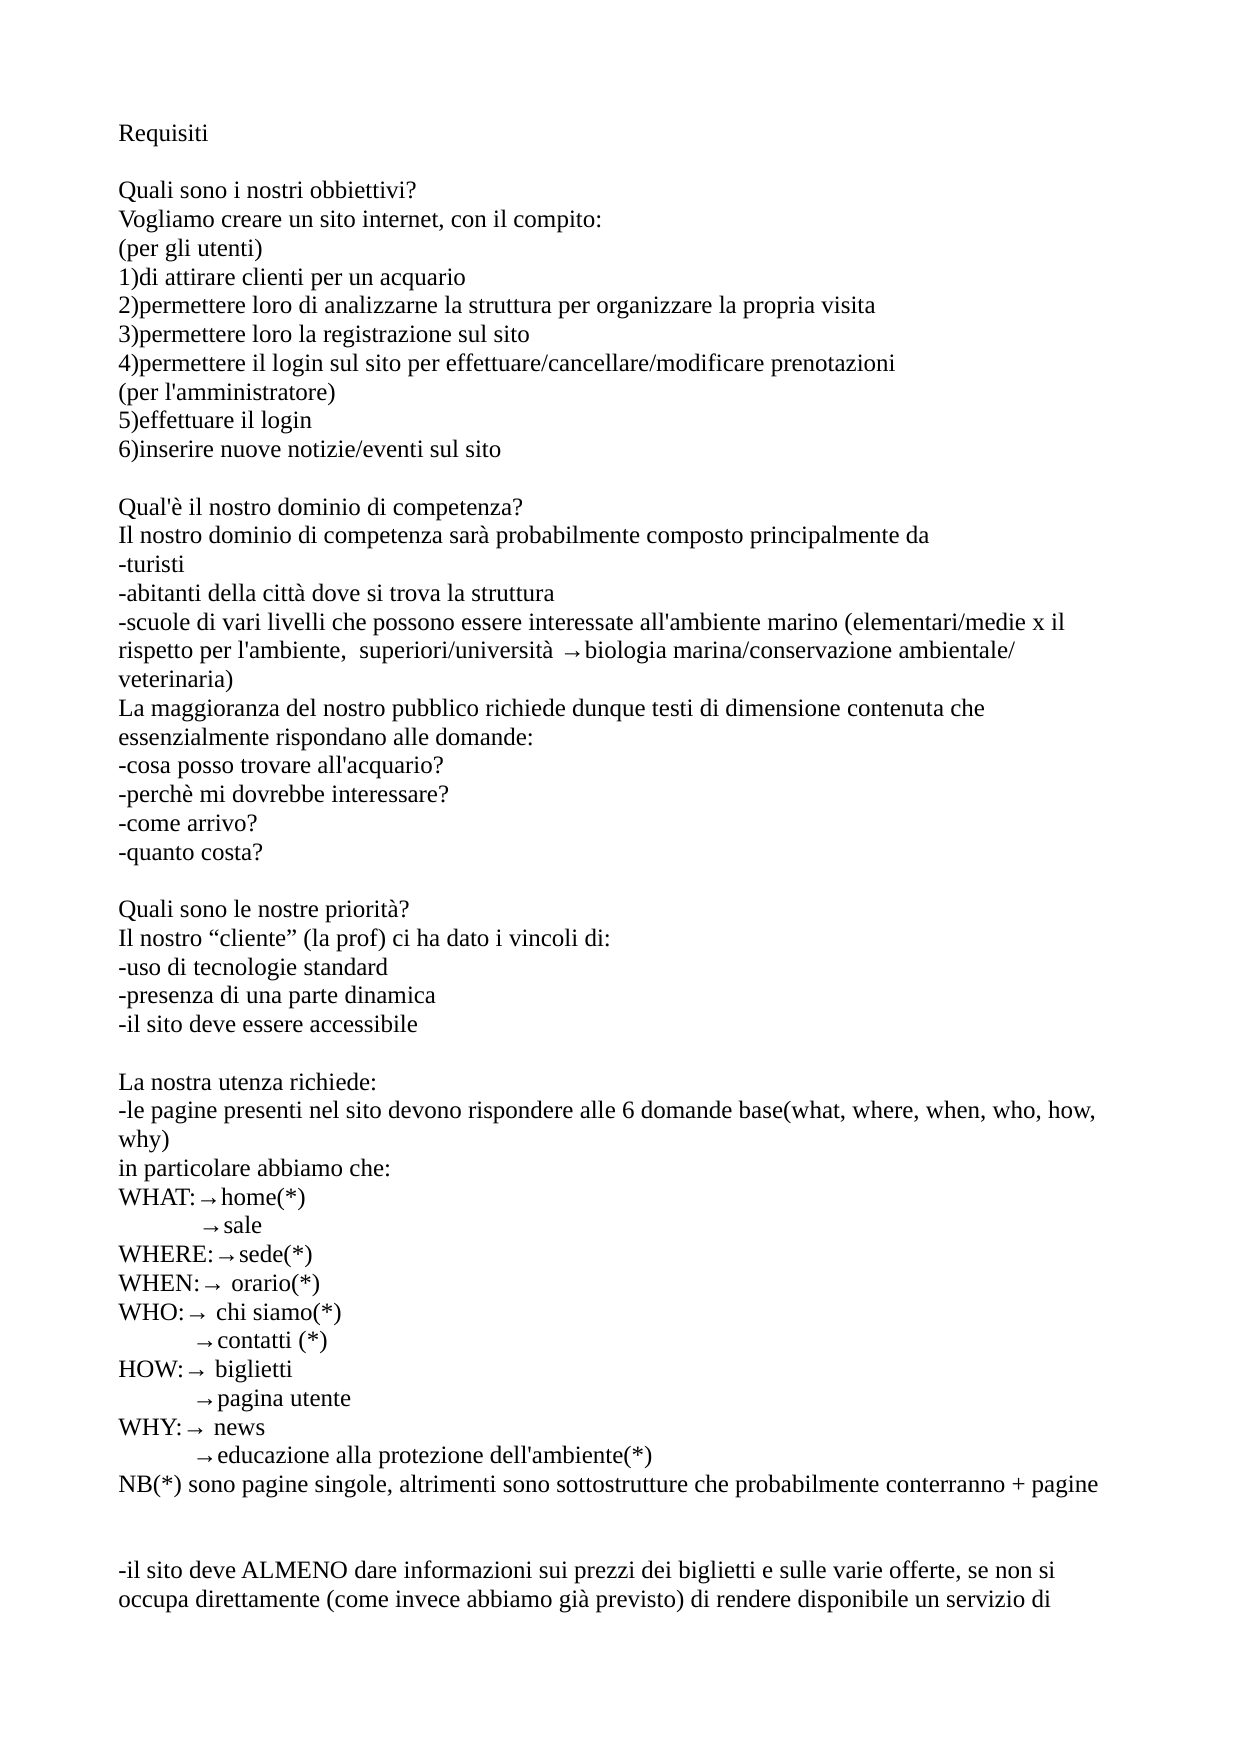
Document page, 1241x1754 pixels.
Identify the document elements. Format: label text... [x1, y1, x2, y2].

text 3)permettere loro la registrazione sul sito [118, 319, 1122, 348]
text -perchè mi dovrebbe interessare? [118, 779, 1122, 808]
text La nostra utenza richiede: [118, 1067, 1122, 1096]
text WHEN:→ orario(*) [118, 1268, 1122, 1297]
text Qual'è il nostro dominio di competenza? [118, 492, 1122, 521]
text -uso di tecnologie standard [118, 952, 1122, 981]
text Quali sono i nostri obbiettivi? [118, 176, 1122, 204]
text Il nostro “cliente” (la prof) ci ha dato i vincoli di: [118, 923, 1122, 952]
text -le pagine presenti nel sito devono rispondere alle 6 domande base(what, where, when, who, how, why) [118, 1096, 1122, 1153]
text →educazione alla protezione dell'ambiente(*) [118, 1441, 1122, 1469]
text -come arrivo? [118, 808, 1122, 837]
text Vogliamo creare un sito internet, con il compito: [118, 204, 1122, 233]
text NB(*) sono pagine singole, altrimenti sono sottostrutture che probabilmente conterranno + pagine [118, 1469, 1122, 1498]
text -abitanti della città dove si trova la struttura [118, 578, 1122, 607]
text HOW:→ biglietti [118, 1354, 1122, 1383]
text 2)permettere loro di analizzarne la struttura per organizzare la propria visita [118, 291, 1122, 319]
text Il nostro dominio di competenza sarà probabilmente composto principalmente da [118, 521, 1122, 549]
text -turisti [118, 549, 1122, 578]
text 4)permettere il login sul sito per effettuare/cancellare/modificare prenotazioni [118, 348, 1122, 377]
text La maggioranza del nostro pubblico richiede dunque testi di dimensione contenuta che essenzialmente rispondano alle domande: [118, 693, 1122, 751]
text in particolare abbiamo che: [118, 1153, 1122, 1182]
text →sale [118, 1211, 1122, 1239]
text -il sito deve ALMENO dare informazioni sui prezzi dei biglietti e sulle varie offerte, se non si occupa direttamente (come invece abbiamo già previsto) di rendere disponibile un servizio di [118, 1556, 1122, 1613]
text WHO:→ chi siamo(*) [118, 1297, 1122, 1326]
text WHAT:→home(*) [118, 1182, 1122, 1211]
text -presenza di una parte dinamica [118, 981, 1122, 1009]
text 6)inserire nuove notizie/eventi sul sito [118, 434, 1122, 463]
text -quanto costa? [118, 837, 1122, 866]
text -il sito deve essere accessibile [118, 1009, 1122, 1038]
text Requisiti [118, 118, 1122, 147]
text -scuole di vari livelli che possono essere interessate all'ambiente marino (elementari/medie x il rispetto per l'ambiente, superiori/università →biologia marina/conservazione ambientale/ veterinaria) [118, 607, 1122, 693]
text 5)effettuare il login [118, 406, 1122, 434]
text (per gli utenti) [118, 233, 1122, 262]
text WHERE:→sede(*) [118, 1239, 1122, 1268]
text -cosa posso trovare all'acquario? [118, 751, 1122, 779]
text →contatti (*) [118, 1326, 1122, 1354]
text 1)di attirare clienti per un acquario [118, 262, 1122, 291]
text →pagina utente [118, 1383, 1122, 1412]
text Quali sono le nostre priorità? [118, 894, 1122, 923]
text (per l'amministratore) [118, 377, 1122, 406]
text WHY:→ news [118, 1412, 1122, 1441]
